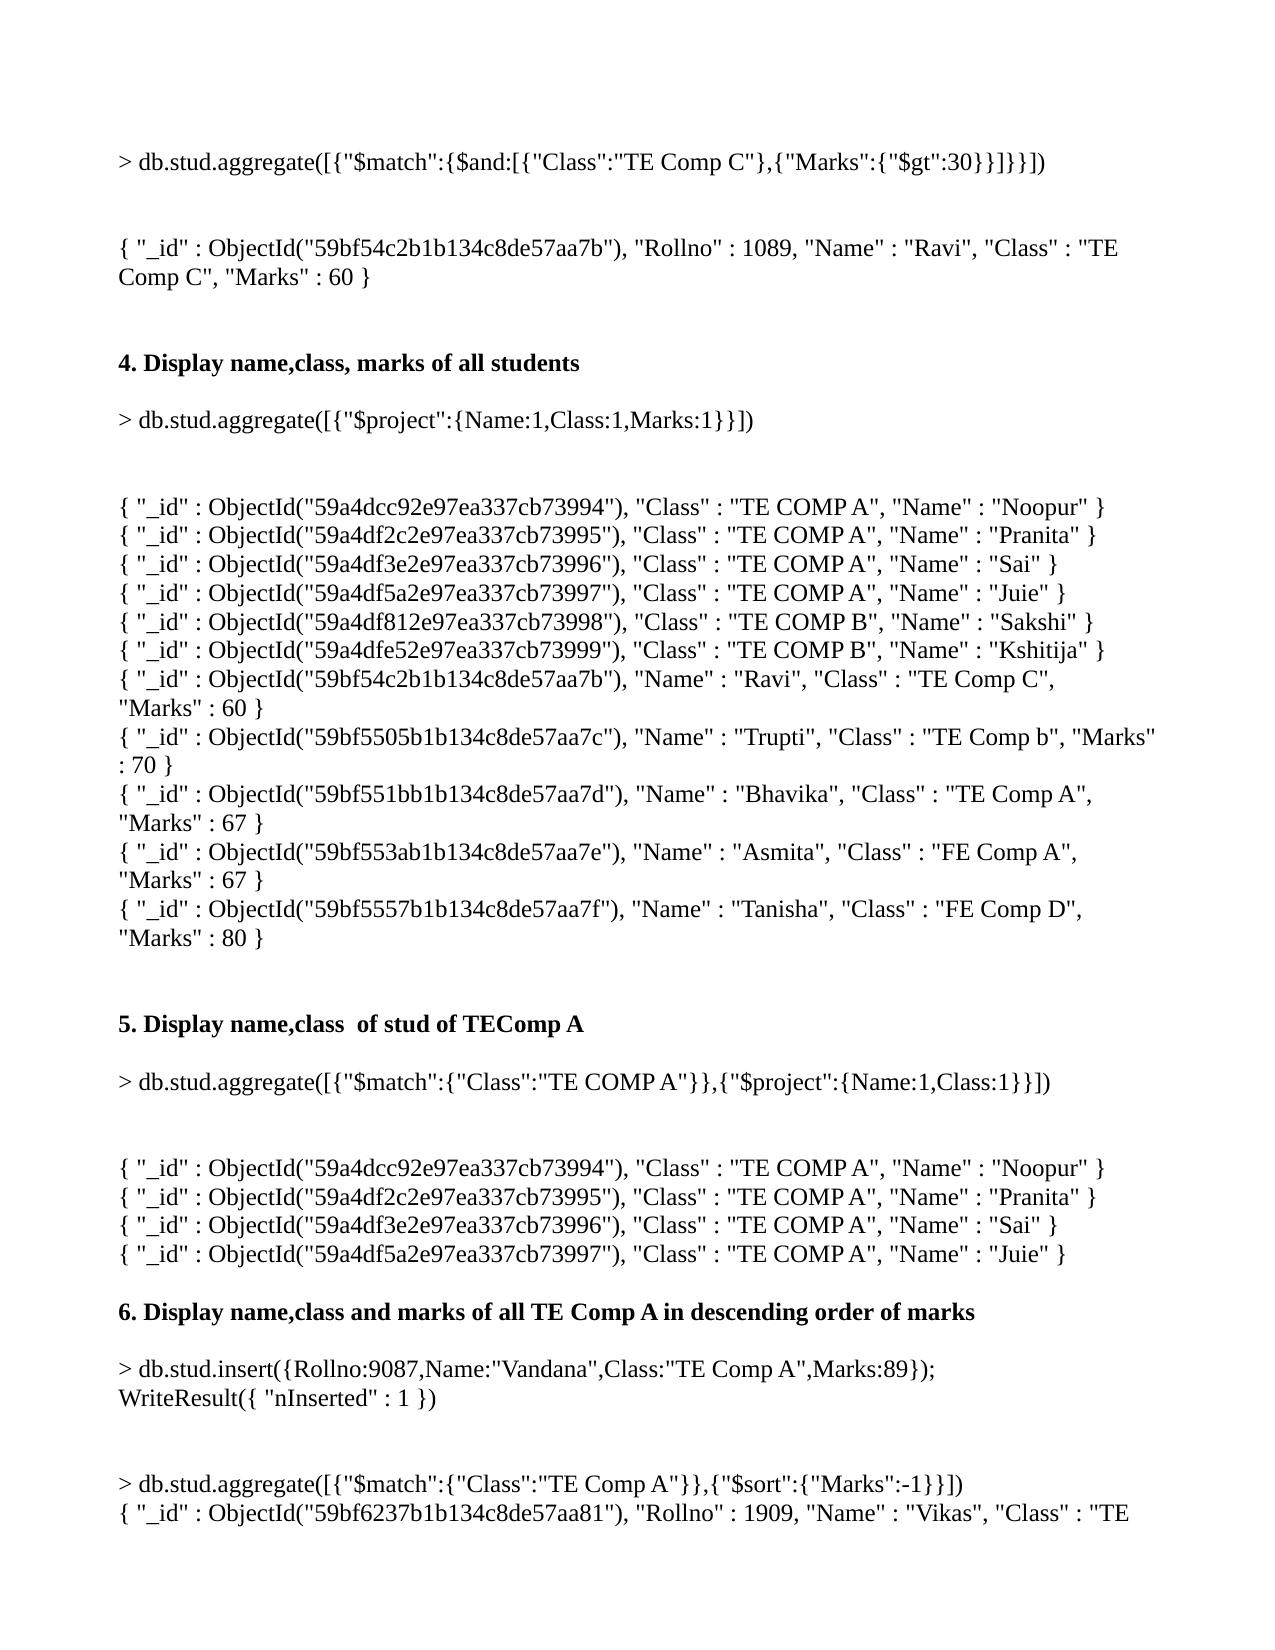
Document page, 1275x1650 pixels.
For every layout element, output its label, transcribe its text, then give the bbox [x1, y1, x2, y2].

text 5. Display name,class of stud of TEComp A [118, 1009, 1157, 1038]
text 6. Display name,class and marks of all TE Comp A in descending order of marks [118, 1297, 1157, 1326]
text { "_id" : ObjectId("59bf553ab1b134c8de57aa7e"), "Name" : "Asmita", "Class" : "FE Comp A", "Marks" : 67 } [118, 837, 1157, 894]
text 4. Display name,class, marks of all students [118, 348, 1157, 377]
text { "_id" : ObjectId("59a4df5a2e97ea337cb73997"), "Class" : "TE COMP A", "Name" : "Juie" } [118, 1239, 1157, 1268]
text { "_id" : ObjectId("59bf5557b1b134c8de57aa7f"), "Name" : "Tanisha", "Class" : "FE Comp D", "Marks" : 80 } [118, 894, 1157, 952]
text { "_id" : ObjectId("59bf5505b1b134c8de57aa7c"), "Name" : "Trupti", "Class" : "TE Comp b", "Marks" : 70 } [118, 722, 1157, 779]
text > db.stud.aggregate([{"$match":{"Class":"TE Comp A"}},{"$sort":{"Marks":-1}}]) [118, 1469, 1157, 1498]
text WriteResult({ "nInserted" : 1 }) [118, 1383, 1157, 1412]
text > db.stud.aggregate([{"$match":{$and:[{"Class":"TE Comp C"},{"Marks":{"$gt":30}}]}}]) [118, 147, 1157, 176]
text { "_id" : ObjectId("59bf54c2b1b134c8de57aa7b"), "Rollno" : 1089, "Name" : "Ravi", "Class" : "TE Comp C", "Marks" : 60 } [118, 233, 1157, 291]
text { "_id" : ObjectId("59a4df2c2e97ea337cb73995"), "Class" : "TE COMP A", "Name" : "Pranita" } [118, 521, 1157, 549]
text { "_id" : ObjectId("59a4df812e97ea337cb73998"), "Class" : "TE COMP B", "Name" : "Sakshi" } [118, 607, 1157, 636]
text { "_id" : ObjectId("59a4dcc92e97ea337cb73994"), "Class" : "TE COMP A", "Name" : "Noopur" } [118, 1153, 1157, 1182]
text > db.stud.insert({Rollno:9087,Name:"Vandana",Class:"TE Comp A",Marks:89}); [118, 1354, 1157, 1383]
text { "_id" : ObjectId("59a4df2c2e97ea337cb73995"), "Class" : "TE COMP A", "Name" : "Pranita" } [118, 1182, 1157, 1211]
text { "_id" : ObjectId("59bf551bb1b134c8de57aa7d"), "Name" : "Bhavika", "Class" : "TE Comp A", "Marks" : 67 } [118, 779, 1157, 837]
text { "_id" : ObjectId("59a4df3e2e97ea337cb73996"), "Class" : "TE COMP A", "Name" : "Sai" } [118, 1211, 1157, 1239]
text { "_id" : ObjectId("59bf54c2b1b134c8de57aa7b"), "Name" : "Ravi", "Class" : "TE Comp C", "Marks" : 60 } [118, 664, 1157, 722]
text > db.stud.aggregate([{"$match":{"Class":"TE COMP A"}},{"$project":{Name:1,Class:1}}]) [118, 1067, 1157, 1096]
text { "_id" : ObjectId("59a4dfe52e97ea337cb73999"), "Class" : "TE COMP B", "Name" : "Kshitija" } [118, 636, 1157, 664]
text { "_id" : ObjectId("59a4df5a2e97ea337cb73997"), "Class" : "TE COMP A", "Name" : "Juie" } [118, 578, 1157, 607]
text { "_id" : ObjectId("59a4dcc92e97ea337cb73994"), "Class" : "TE COMP A", "Name" : "Noopur" } [118, 492, 1157, 521]
text { "_id" : ObjectId("59a4df3e2e97ea337cb73996"), "Class" : "TE COMP A", "Name" : "Sai" } [118, 549, 1157, 578]
text > db.stud.aggregate([{"$project":{Name:1,Class:1,Marks:1}}]) [118, 406, 1157, 434]
text { "_id" : ObjectId("59bf6237b1b134c8de57aa81"), "Rollno" : 1909, "Name" : "Vikas", "Class" : "TE [118, 1498, 1157, 1527]
